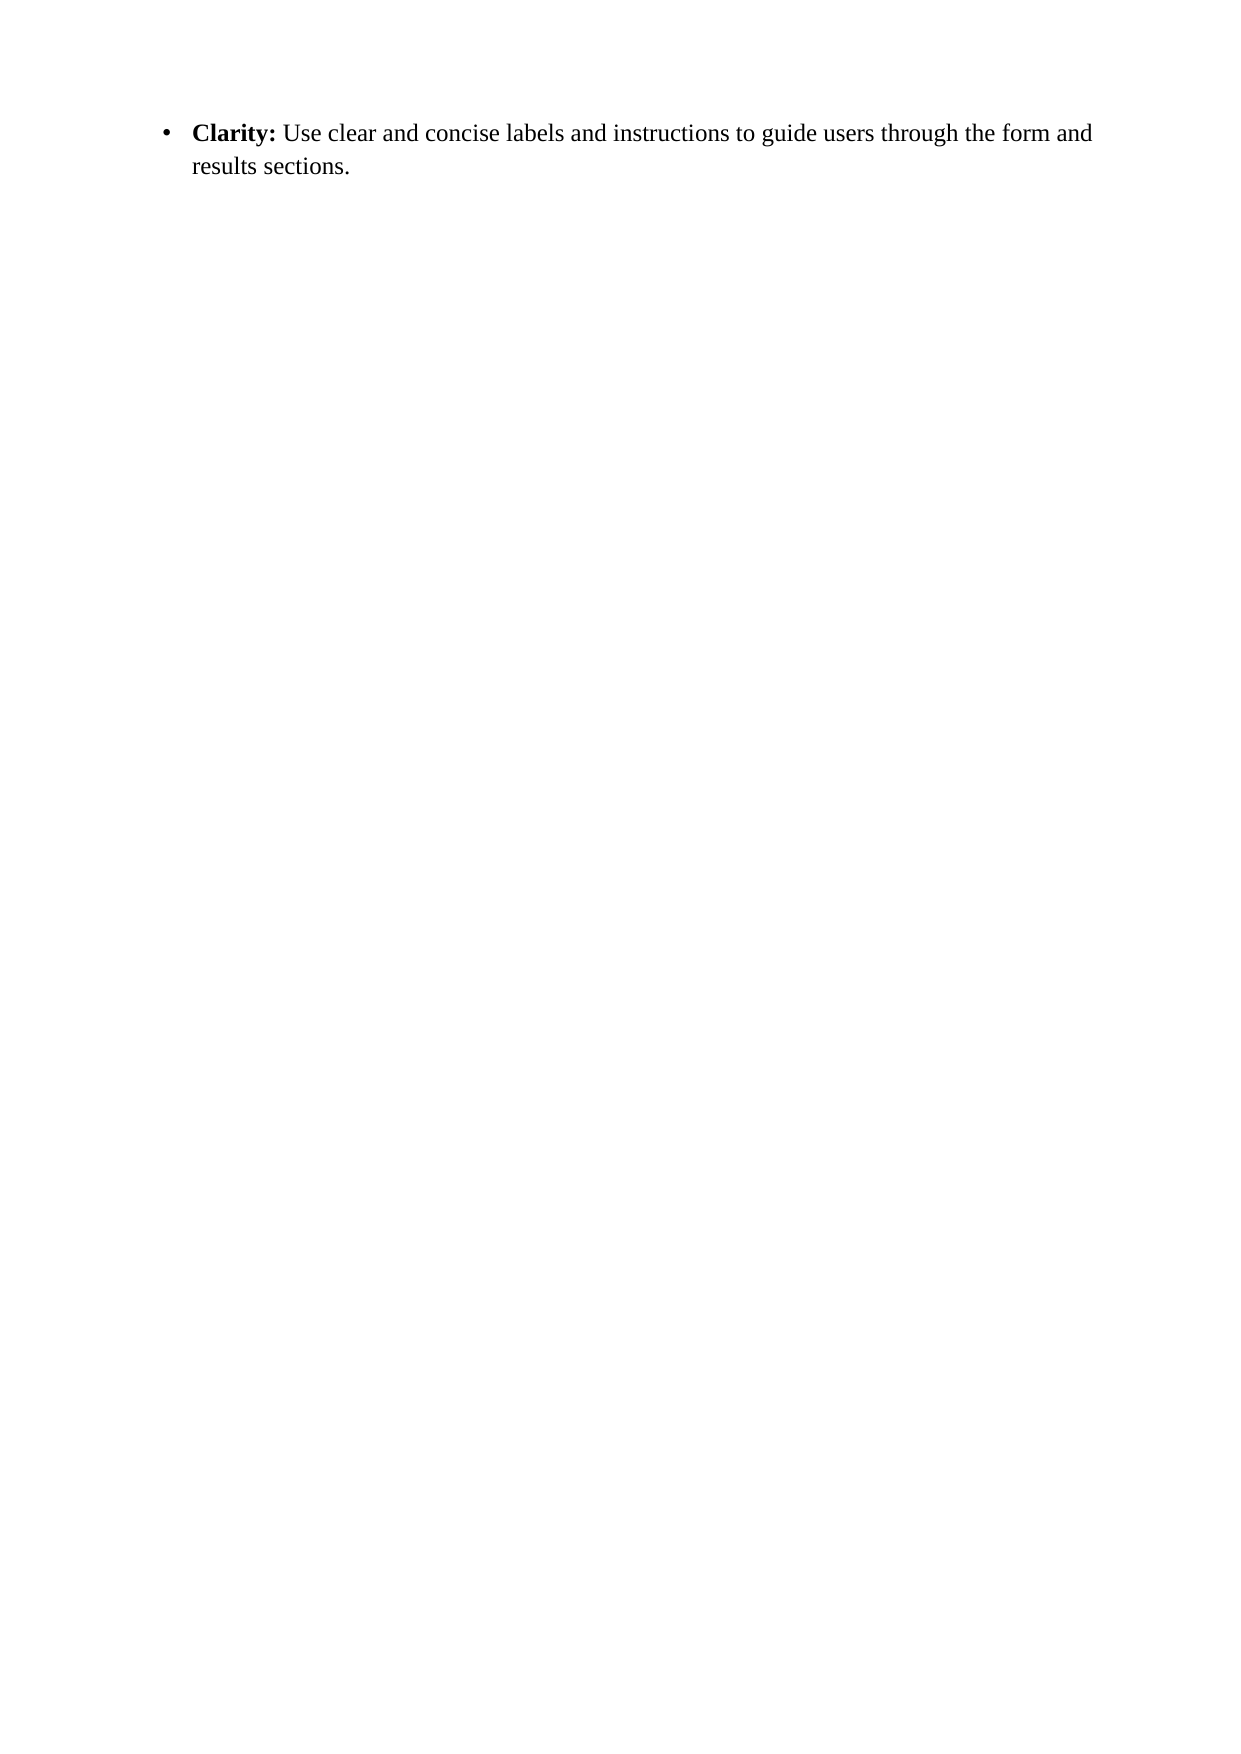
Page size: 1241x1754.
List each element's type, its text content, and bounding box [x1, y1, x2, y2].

list Clarity: Use clear and concise labels and instructions to guide users through the form and results sections. [162, 118, 1122, 180]
